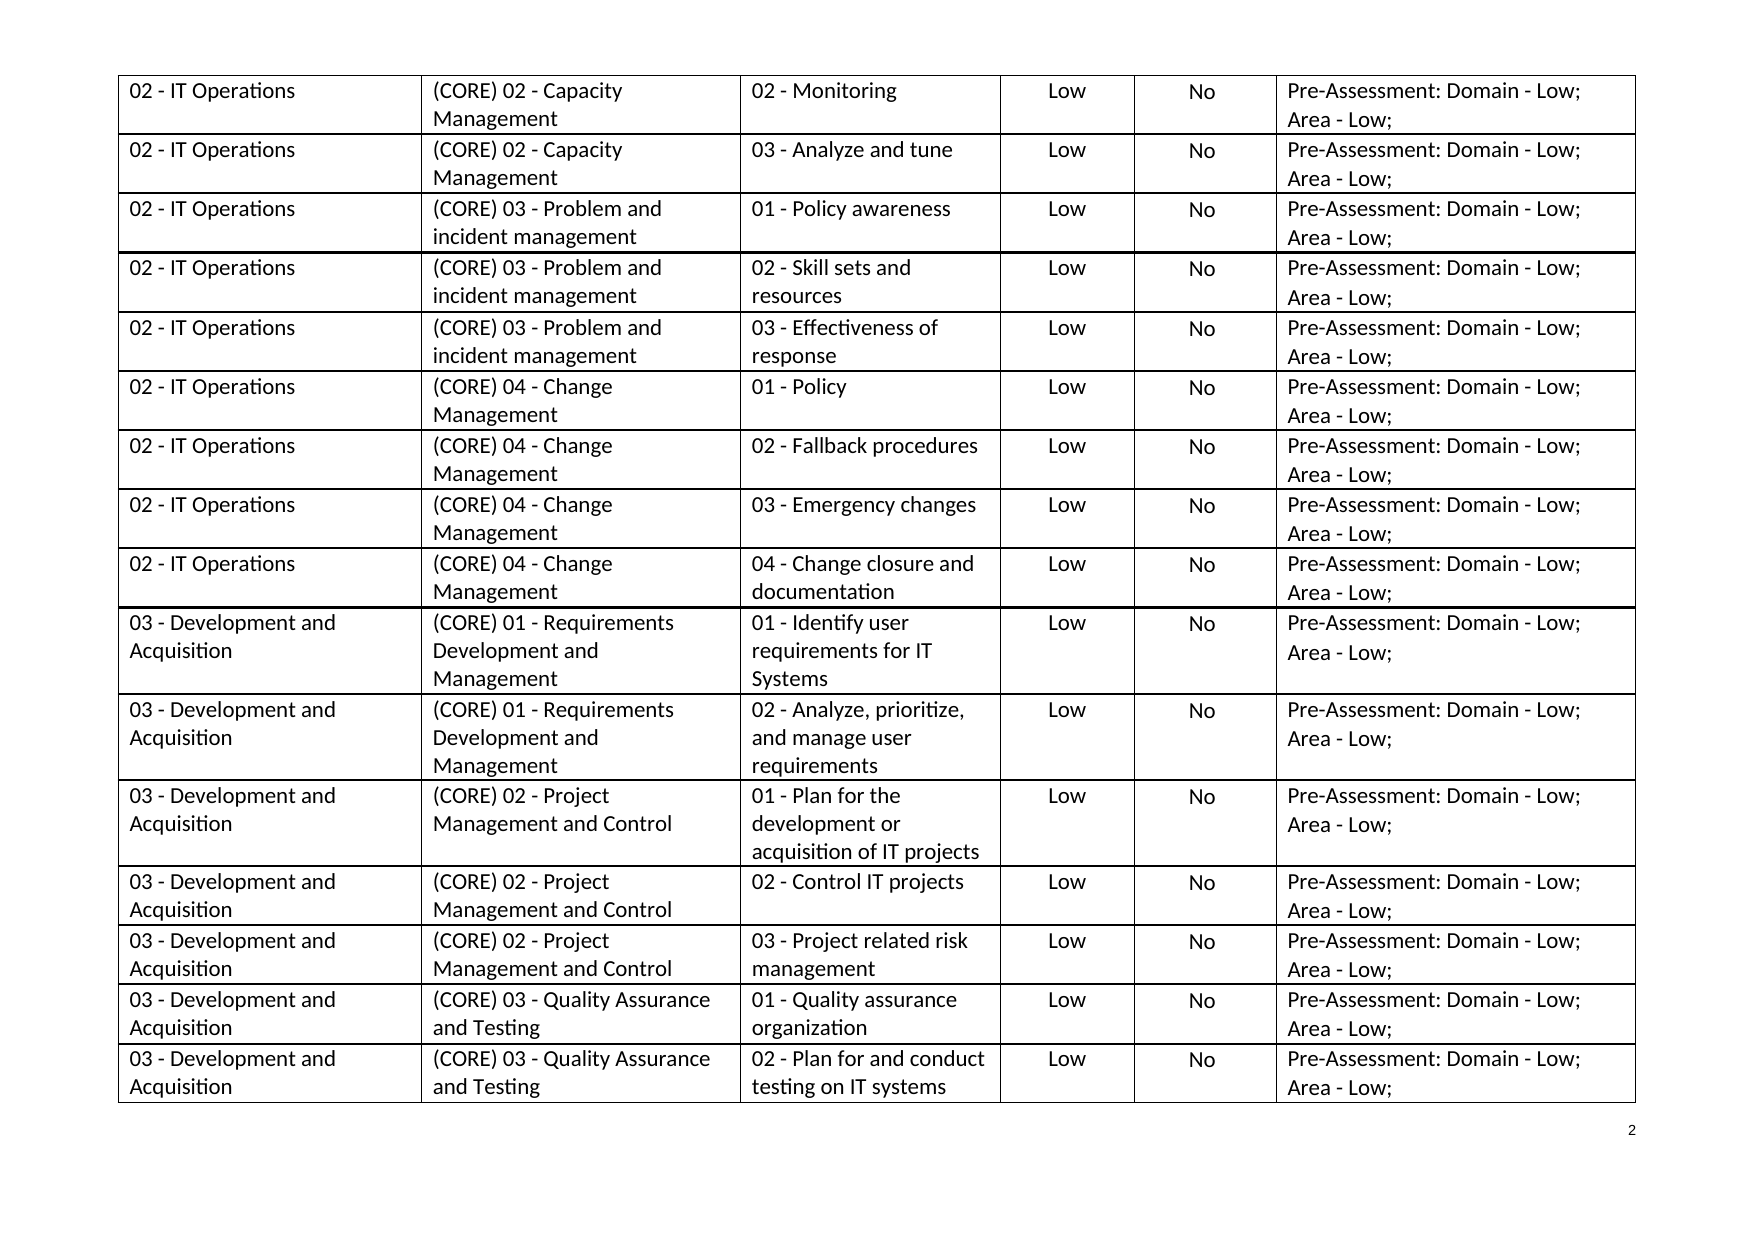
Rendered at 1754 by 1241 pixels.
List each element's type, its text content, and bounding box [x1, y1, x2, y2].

table_header 02 - IT Operations [119, 76, 421, 133]
table_header 03 - Development and Acquisition [119, 867, 421, 924]
table_header Pre-Assessment: Domain - Low; Area - Low; [1277, 135, 1635, 192]
table_header No [1135, 781, 1276, 865]
table_header No [1135, 135, 1276, 192]
table_header 01 - Quality assurance organization [741, 985, 1000, 1042]
table_header Low [1001, 372, 1134, 429]
table_header Pre-Assessment: Domain - Low; Area - Low; [1277, 781, 1635, 865]
table_header 03 - Development and Acquisition [119, 1045, 421, 1102]
table_header No [1135, 985, 1276, 1042]
table_header No [1135, 695, 1276, 779]
table_header 03 - Development and Acquisition [119, 609, 421, 693]
table_header Pre-Assessment: Domain - Low; Area - Low; [1277, 609, 1635, 693]
table_header 01 - Plan for the development or acquisition of IT projects [741, 781, 1000, 865]
table_header No [1135, 76, 1276, 133]
table_header (CORE) 02 - Project Management and Control [422, 867, 740, 924]
table_header (CORE) 02 - Capacity Management [422, 135, 740, 192]
table_header (CORE) 01 - Requirements Development and Management [422, 695, 740, 779]
table_header No [1135, 867, 1276, 924]
table_header Low [1001, 1045, 1134, 1102]
table_header (CORE) 04 - Change Management [422, 372, 740, 429]
table_header Low [1001, 135, 1134, 192]
table_header (CORE) 04 - Change Management [422, 490, 740, 547]
table_header No [1135, 194, 1276, 251]
table_header Pre-Assessment: Domain - Low; Area - Low; [1277, 194, 1635, 251]
table_header 01 - Policy awareness [741, 194, 1000, 251]
table_header Pre-Assessment: Domain - Low; Area - Low; [1277, 431, 1635, 488]
table_header (CORE) 02 - Capacity Management [422, 76, 740, 133]
table_header 02 - IT Operations [119, 431, 421, 488]
table_header No [1135, 1045, 1276, 1102]
table_header 03 - Effectiveness of response [741, 313, 1000, 370]
table_header 03 - Development and Acquisition [119, 695, 421, 779]
table_header No [1135, 313, 1276, 370]
table_header (CORE) 03 - Problem and incident management [422, 254, 740, 311]
table_header (CORE) 03 - Quality Assurance and Testing [422, 985, 740, 1042]
table_header Low [1001, 549, 1134, 606]
table_header Low [1001, 431, 1134, 488]
table_header 01 - Identify user requirements for IT Systems [741, 609, 1000, 693]
table_header 03 - Development and Acquisition [119, 985, 421, 1042]
table_header Low [1001, 985, 1134, 1042]
table_header No [1135, 490, 1276, 547]
table_header No [1135, 254, 1276, 311]
table_header (CORE) 04 - Change Management [422, 431, 740, 488]
table_header Low [1001, 76, 1134, 133]
table_header Low [1001, 926, 1134, 983]
table_header Low [1001, 254, 1134, 311]
table_header 03 - Emergency changes [741, 490, 1000, 547]
table_header Pre-Assessment: Domain - Low; Area - Low; [1277, 76, 1635, 133]
table_header Low [1001, 695, 1134, 779]
table_header 02 - Fallback procedures [741, 431, 1000, 488]
table_header Pre-Assessment: Domain - Low; Area - Low; [1277, 985, 1635, 1042]
table_header No [1135, 609, 1276, 693]
table_header Pre-Assessment: Domain - Low; Area - Low; [1277, 926, 1635, 983]
table_header 02 - Plan for and conduct testing on IT systems [741, 1045, 1000, 1102]
table_header 03 - Project related risk management [741, 926, 1000, 983]
table_header 02 - IT Operations [119, 372, 421, 429]
table_header 02 - Skill sets and resources [741, 254, 1000, 311]
table_header 02 - IT Operations [119, 490, 421, 547]
table_header 02 - Analyze, prioritize, and manage user requirements [741, 695, 1000, 779]
table_header (CORE) 03 - Problem and incident management [422, 194, 740, 251]
table_header Low [1001, 609, 1134, 693]
table_header Low [1001, 194, 1134, 251]
table_header (CORE) 01 - Requirements Development and Management [422, 609, 740, 693]
table_header 02 - IT Operations [119, 549, 421, 606]
table_header No [1135, 431, 1276, 488]
table_header 02 - IT Operations [119, 135, 421, 192]
table_header Low [1001, 490, 1134, 547]
table_header 02 - Control IT projects [741, 867, 1000, 924]
table_header Pre-Assessment: Domain - Low; Area - Low; [1277, 549, 1635, 606]
table_header No [1135, 372, 1276, 429]
table_header Pre-Assessment: Domain - Low; Area - Low; [1277, 490, 1635, 547]
table_header Low [1001, 781, 1134, 865]
table_header (CORE) 03 - Quality Assurance and Testing [422, 1045, 740, 1102]
table_header Pre-Assessment: Domain - Low; Area - Low; [1277, 695, 1635, 779]
table_header 02 - IT Operations [119, 313, 421, 370]
table_header Pre-Assessment: Domain - Low; Area - Low; [1277, 313, 1635, 370]
table_header Pre-Assessment: Domain - Low; Area - Low; [1277, 1045, 1635, 1102]
table_header 02 - IT Operations [119, 254, 421, 311]
table_header Pre-Assessment: Domain - Low; Area - Low; [1277, 867, 1635, 924]
table_header No [1135, 926, 1276, 983]
table_header (CORE) 02 - Project Management and Control [422, 926, 740, 983]
table_header 01 - Policy [741, 372, 1000, 429]
table_header No [1135, 549, 1276, 606]
table_header Pre-Assessment: Domain - Low; Area - Low; [1277, 254, 1635, 311]
table_header 03 - Development and Acquisition [119, 926, 421, 983]
table_header (CORE) 04 - Change Management [422, 549, 740, 606]
table_header Low [1001, 313, 1134, 370]
table_header 04 - Change closure and documentation [741, 549, 1000, 606]
table_header 02 - IT Operations [119, 194, 421, 251]
table_header Pre-Assessment: Domain - Low; Area - Low; [1277, 372, 1635, 429]
table_header (CORE) 03 - Problem and incident management [422, 313, 740, 370]
table_header Low [1001, 867, 1134, 924]
table_header 03 - Analyze and tune [741, 135, 1000, 192]
table_header 03 - Development and Acquisition [119, 781, 421, 865]
table_header (CORE) 02 - Project Management and Control [422, 781, 740, 865]
table_header 02 - Monitoring [741, 76, 1000, 133]
